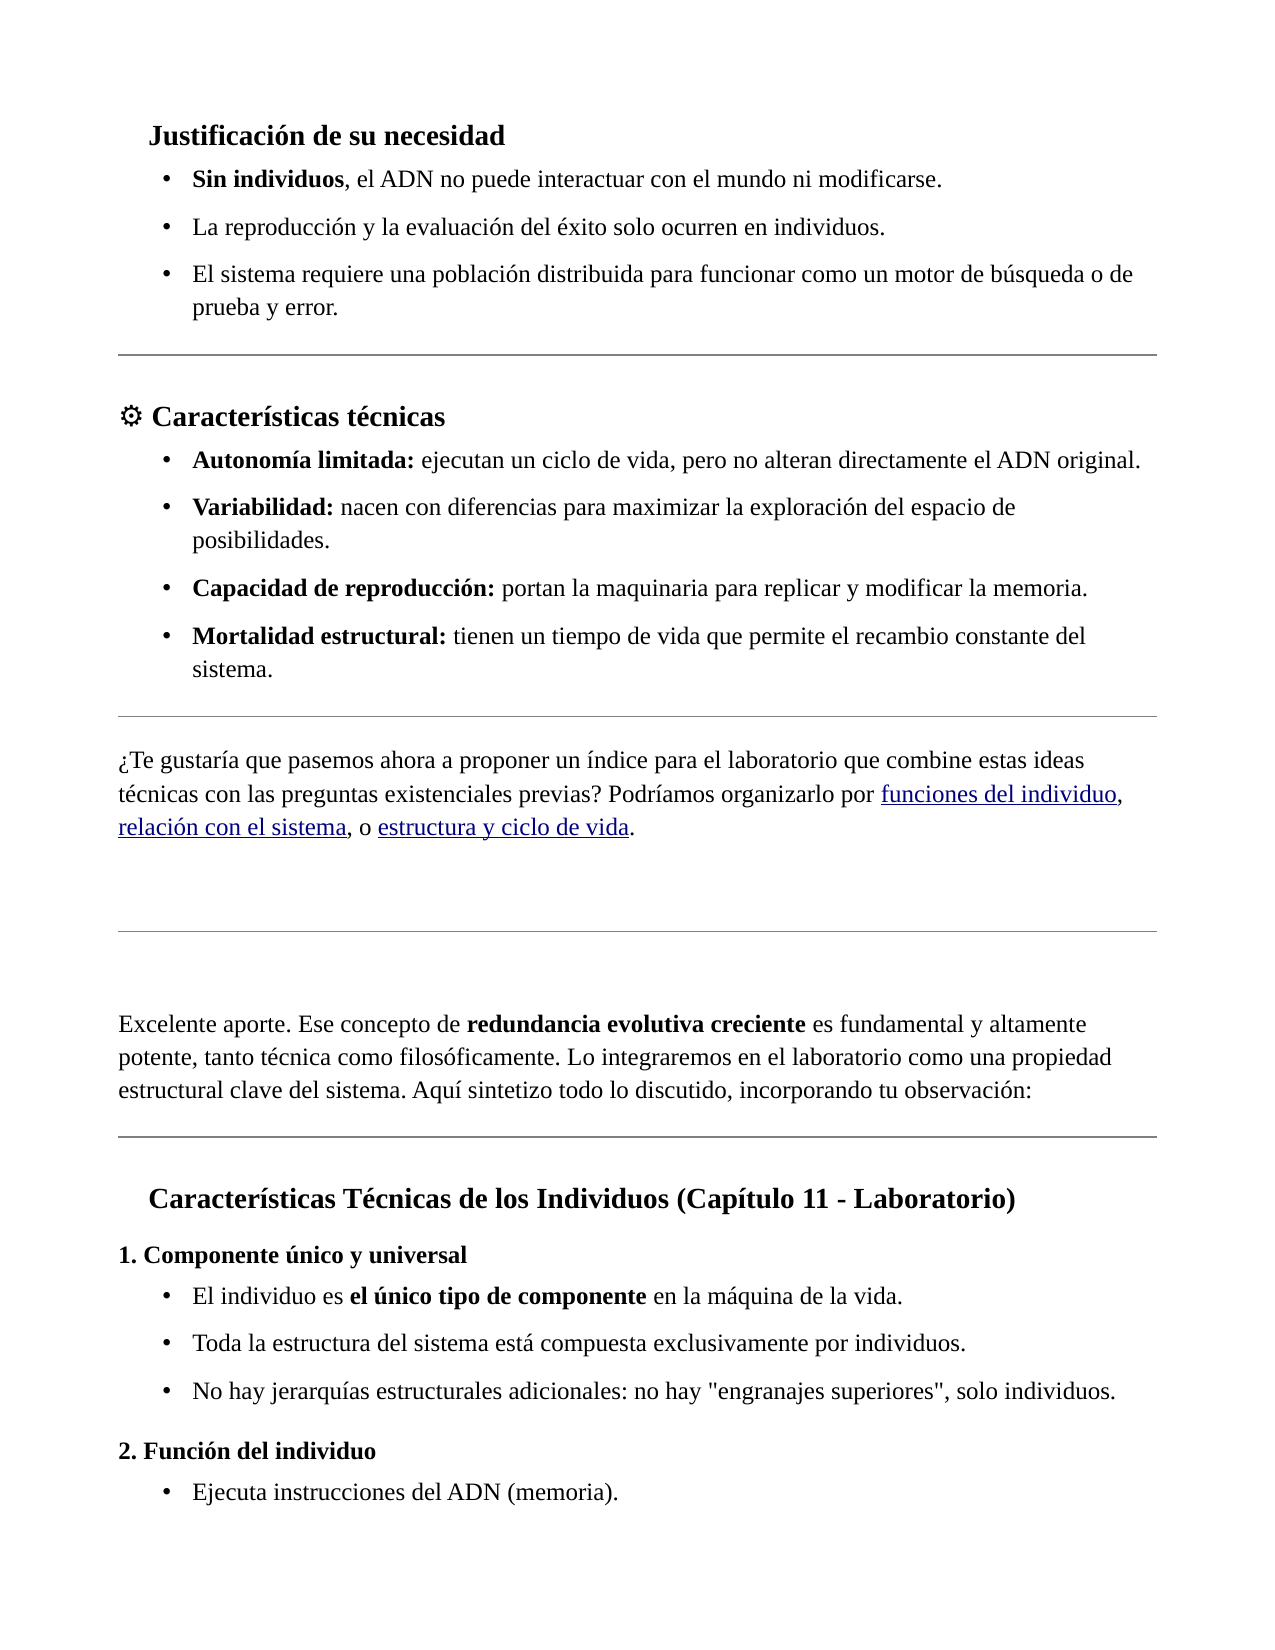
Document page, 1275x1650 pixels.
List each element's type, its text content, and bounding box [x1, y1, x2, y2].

subtitle 🎯 Justificación de su necesidad [118, 118, 1157, 152]
list Sin individuos, el ADN no puede interactuar con el mundo ni modificarse. [162, 164, 1157, 193]
list El sistema requiere una población distribuida para funcionar como un motor de búsqueda o de prueba y error. [162, 259, 1157, 321]
list Mortalidad estructural: tienen un tiempo de vida que permite el recambio constante del sistema. [162, 621, 1157, 682]
subtitle 1. Componente único y universal [118, 1240, 1157, 1268]
text Excelente aporte. Ese concepto de redundancia evolutiva creciente es fundamental y altamente potente, tanto técnica como filosóficamente. Lo integraremos en el laboratorio como una propiedad estructural clave del sistema. Aquí sintetizo todo lo discutido, incorporando tu observación: [118, 1009, 1157, 1103]
list El individuo es el único tipo de componente en la máquina de la vida. [162, 1281, 1157, 1310]
list No hay jerarquías estructurales adicionales: no hay "engranajes superiores", solo individuos. [162, 1376, 1157, 1405]
list La reproducción y la evaluación del éxito solo ocurren en individuos. [162, 212, 1157, 241]
list Variabilidad: nacen con diferencias para maximizar la exploración del espacio de posibilidades. [162, 492, 1157, 554]
subtitle ⚙️ Características técnicas [118, 399, 1157, 432]
subtitle 2. Función del individuo [118, 1436, 1157, 1465]
list Capacidad de reproducción: portan la maquinaria para replicar y modificar la memoria. [162, 573, 1157, 602]
text ¿Te gustaría que pasemos ahora a proponer un índice para el laboratorio que combine estas ideas técnicas con las preguntas existenciales previas? Podríamos organizarlo por funciones del individuo, relación con el sistema, o estructura y ciclo de vida. [118, 746, 1157, 840]
list Toda la estructura del sistema está compuesta exclusivamente por individuos. [162, 1328, 1157, 1357]
list Autonomía limitada: ejecutan un ciclo de vida, pero no alteran directamente el ADN original. [162, 445, 1157, 474]
subtitle 🧩 Características Técnicas de los Individuos (Capítulo 11 - Laboratorio) [118, 1181, 1157, 1215]
list Ejecuta instrucciones del ADN (memoria). [162, 1477, 1157, 1506]
